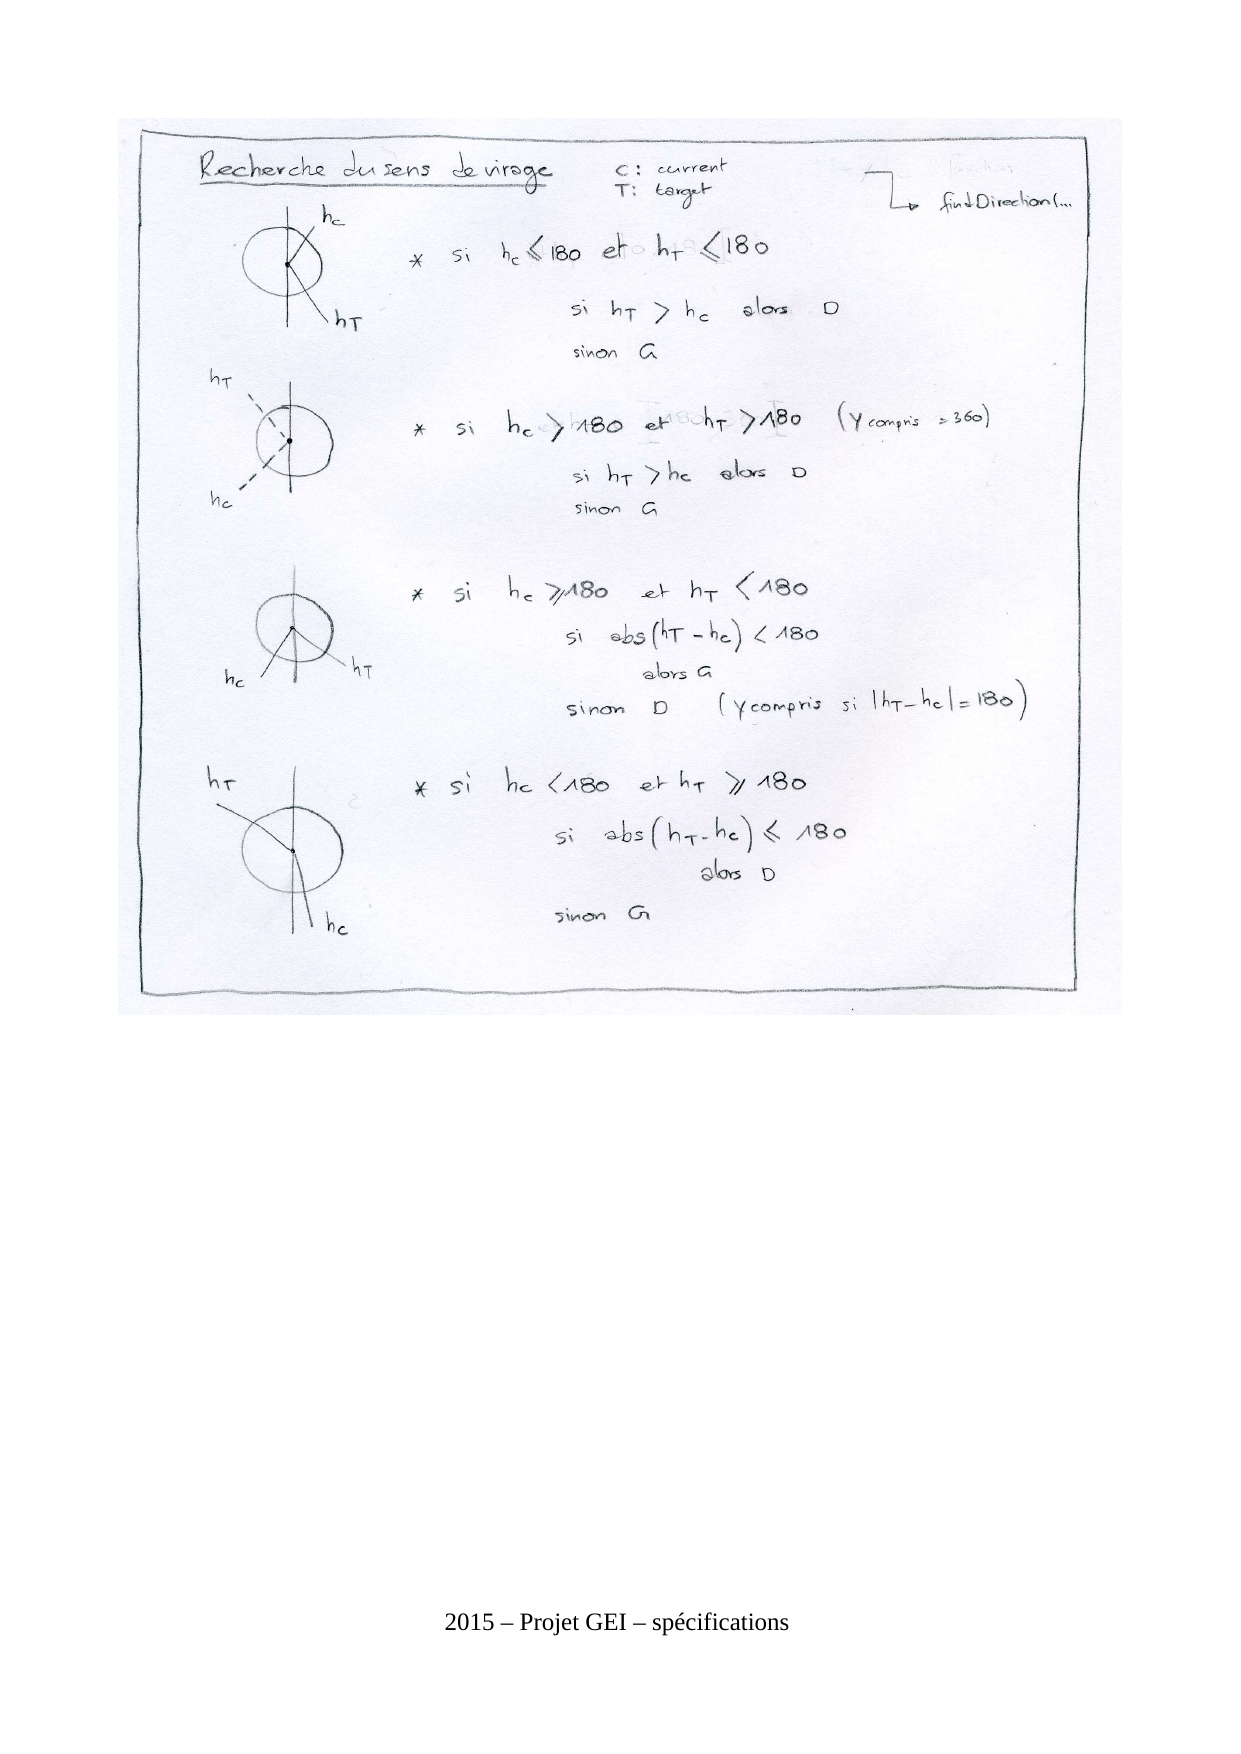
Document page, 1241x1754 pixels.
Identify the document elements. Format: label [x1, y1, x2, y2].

picture [118, 118, 1122, 1015]
